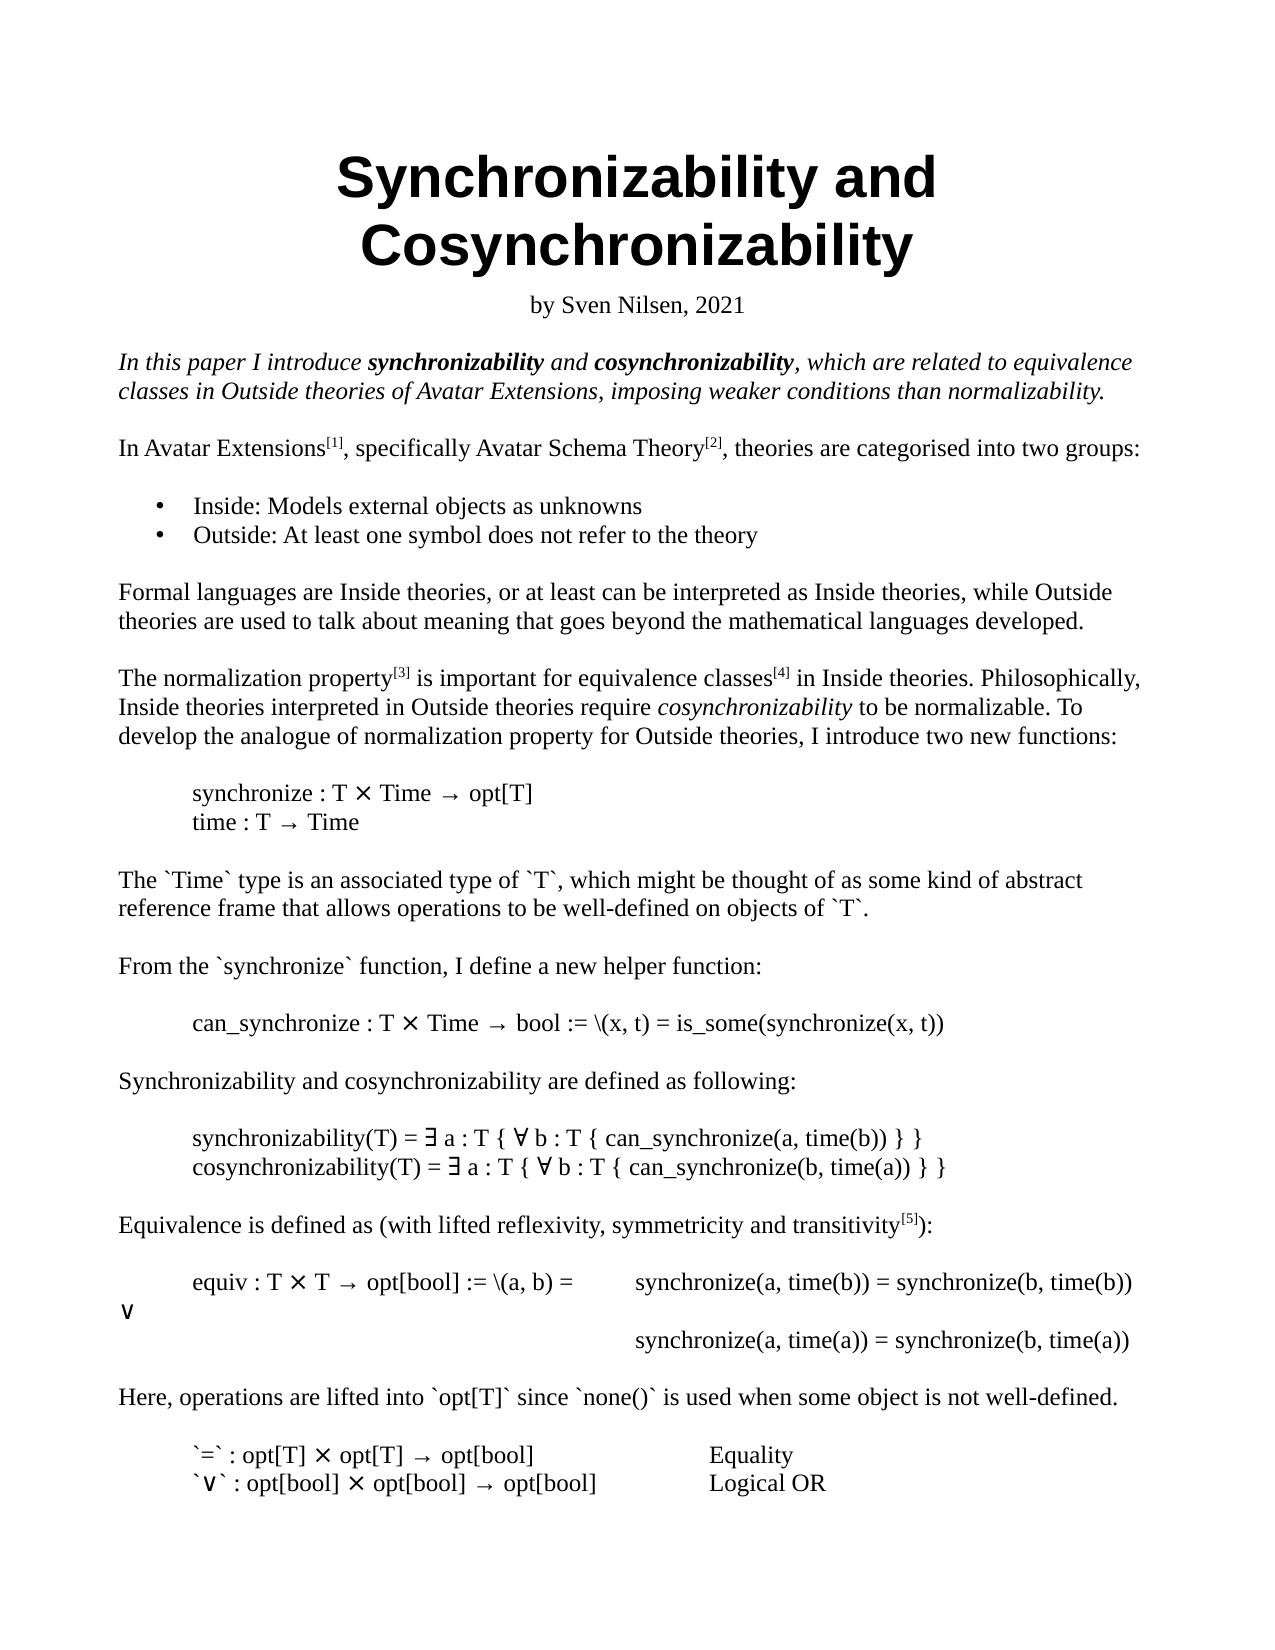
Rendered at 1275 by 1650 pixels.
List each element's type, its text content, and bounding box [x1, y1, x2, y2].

text Synchronizability and cosynchronizability are defined as following: [118, 1066, 1157, 1095]
text `∨` : opt[bool] ⨯ opt[bool] → opt[bool] Logical OR [118, 1468, 1157, 1497]
text In this paper I introduce synchronizability and cosynchronizability, which are related to equivalence classes in Outside theories of Avatar Extensions, imposing weaker conditions than normalizability. [118, 347, 1157, 405]
text The normalization property[3] is important for equivalence classes[4] in Inside theories. Philosophically, Inside theories interpreted in Outside theories require cosynchronizability to be normalizable. To develop the analogue of normalization property for Outside theories, I introduce two new functions: [118, 663, 1157, 750]
text In Avatar Extensions[1], specifically Avatar Schema Theory[2], theories are categorised into two groups: [118, 433, 1157, 462]
text Formal languages are Inside theories, or at least can be interpreted as Inside theories, while Outside theories are used to talk about meaning that goes beyond the mathematical languages developed. [118, 577, 1157, 635]
text From the `synchronize` function, I define a new helper function: [118, 951, 1157, 980]
text time : T → Time [118, 807, 1157, 836]
list Outside: At least one symbol does not refer to the theory [156, 520, 1157, 548]
text synchronize(a, time(a)) = synchronize(b, time(a)) [118, 1325, 1157, 1353]
text cosynchronizability(T) = ∃ a : T { ∀ b : T { can_synchronize(b, time(a)) } } [118, 1152, 1157, 1181]
text can_synchronize : T ⨯ Time → bool := \(x, t) = is_some(synchronize(x, t)) [118, 1008, 1157, 1037]
text by Sven Nilsen, 2021 [118, 290, 1157, 318]
text The `Time` type is an associated type of `T`, which might be thought of as some kind of abstract reference frame that allows operations to be well-defined on objects of `T`. [118, 865, 1157, 922]
title Synchronizability and Cosynchronizability [118, 143, 1157, 277]
text `=` : opt[T] ⨯ opt[T] → opt[bool] Equality [118, 1440, 1157, 1468]
text synchronize : T ⨯ Time → opt[T] [118, 778, 1157, 807]
text equiv : T ⨯ T → opt[bool] := \(a, b) = synchronize(a, time(b)) = synchronize(b, time(b)) ∨ [118, 1267, 1157, 1325]
list Inside: Models external objects as unknowns [156, 491, 1157, 520]
text synchronizability(T) = ∃ a : T { ∀ b : T { can_synchronize(a, time(b)) } } [118, 1123, 1157, 1152]
text Here, operations are lifted into `opt[T]` since `none()` is used when some object is not well-defined. [118, 1382, 1157, 1411]
text Equivalence is defined as (with lifted reflexivity, symmetricity and transitivity[5]): [118, 1210, 1157, 1238]
